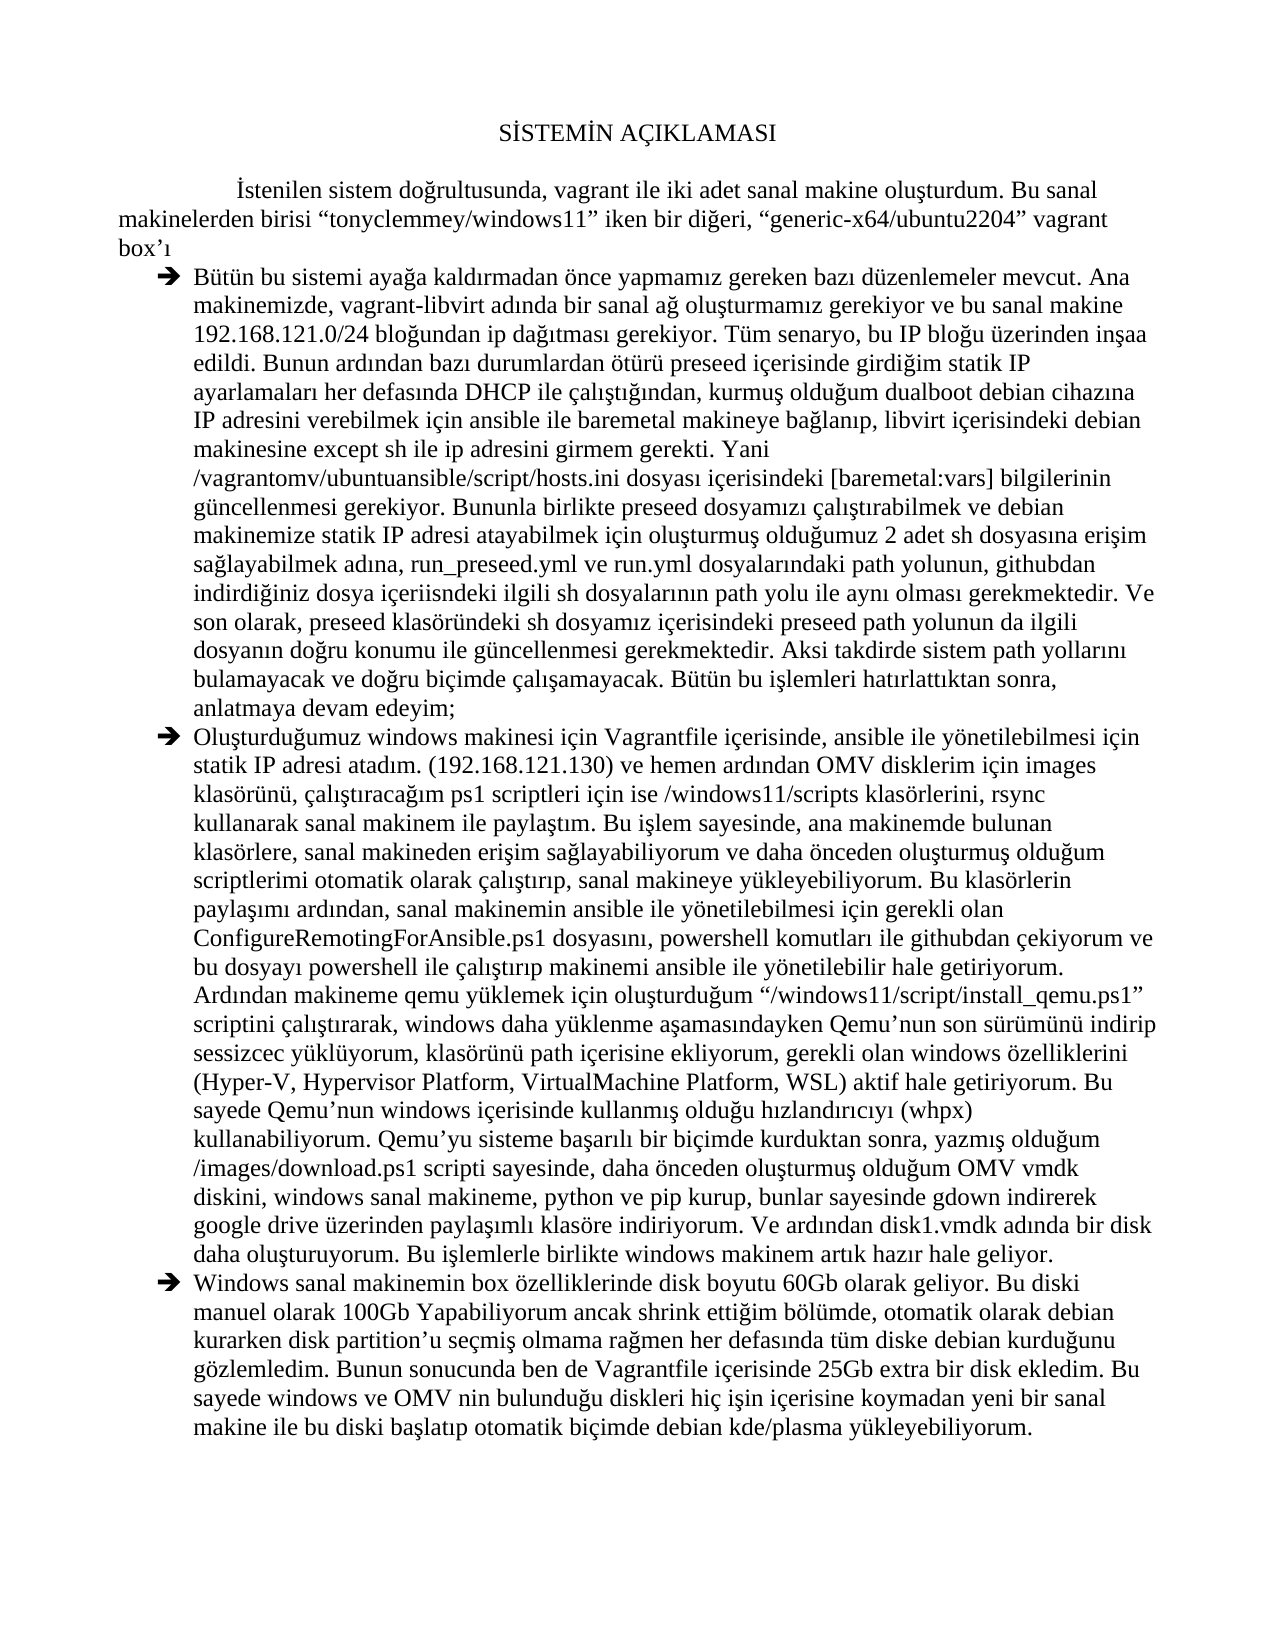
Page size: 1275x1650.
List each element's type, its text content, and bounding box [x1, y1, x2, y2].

list Oluşturduğumuz windows makinesi için Vagrantfile içerisinde, ansible ile yönetilebilmesi için statik IP adresi atadım. (192.168.121.130) ve hemen ardından OMV disklerim için images klasörünü, çalıştıracağım ps1 scriptleri için ise /windows11/scripts klasörlerini, rsync kullanarak sanal makinem ile paylaştım. Bu işlem sayesinde, ana makinemde bulunan klasörlere, sanal makineden erişim sağlayabiliyorum ve daha önceden oluşturmuş olduğum scriptlerimi otomatik olarak çalıştırıp, sanal makineye yükleyebiliyorum. Bu klasörlerin paylaşımı ardından, sanal makinemin ansible ile yönetilebilmesi için gerekli olan ConfigureRemotingForAnsible.ps1 dosyasını, powershell komutları ile githubdan çekiyorum ve bu dosyayı powershell ile çalıştırıp makinemi ansible ile yönetilebilir hale getiriyorum. Ardından makineme qemu yüklemek için oluşturduğum “/windows11/script/install_qemu.ps1” scriptini çalıştırarak, windows daha yüklenme aşamasındayken Qemu’nun son sürümünü indirip sessizcec yüklüyorum, klasörünü path içerisine ekliyorum, gerekli olan windows özelliklerini (Hyper-V, Hypervisor Platform, VirtualMachine Platform, WSL) aktif hale getiriyorum. Bu sayede Qemu’nun windows içerisinde kullanmış olduğu hızlandırıcıyı (whpx) kullanabiliyorum. Qemu’yu sisteme başarılı bir biçimde kurduktan sonra, yazmış olduğum /images/download.ps1 scripti sayesinde, daha önceden oluşturmuş olduğum OMV vmdk diskini, windows sanal makineme, python ve pip kurup, bunlar sayesinde gdown indirerek google drive üzerinden paylaşımlı klasöre indiriyorum. Ve ardından disk1.vmdk adında bir disk daha oluşturuyorum. Bu işlemlerle birlikte windows makinem artık hazır hale geliyor. [156, 722, 1157, 1268]
list Bütün bu sistemi ayağa kaldırmadan önce yapmamız gereken bazı düzenlemeler mevcut. Ana makinemizde, vagrant-libvirt adında bir sanal ağ oluşturmamız gerekiyor ve bu sanal makine 192.168.121.0/24 bloğundan ip dağıtması gerekiyor. Tüm senaryo, bu IP bloğu üzerinden inşaa edildi. Bunun ardından bazı durumlardan ötürü preseed içerisinde girdiğim statik IP ayarlamaları her defasında DHCP ile çalıştığından, kurmuş olduğum dualboot debian cihazına IP adresini verebilmek için ansible ile baremetal makineye bağlanıp, libvirt içerisindeki debian makinesine except sh ile ip adresini girmem gerekti. Yani /vagrantomv/ubuntuansible/script/hosts.ini dosyası içerisindeki [baremetal:vars] bilgilerinin güncellenmesi gerekiyor. Bununla birlikte preseed dosyamızı çalıştırabilmek ve debian makinemize statik IP adresi atayabilmek için oluşturmuş olduğumuz 2 adet sh dosyasına erişim sağlayabilmek adına, run_preseed.yml ve run.yml dosyalarındaki path yolunun, githubdan indirdiğiniz dosya içeriisndeki ilgili sh dosyalarının path yolu ile aynı olması gerekmektedir. Ve son olarak, preseed klasöründeki sh dosyamız içerisindeki preseed path yolunun da ilgili dosyanın doğru konumu ile güncellenmesi gerekmektedir. Aksi takdirde sistem path yollarını bulamayacak ve doğru biçimde çalışamayacak. Bütün bu işlemleri hatırlattıktan sonra, anlatmaya devam edeyim; [156, 262, 1157, 722]
text SİSTEMİN AÇIKLAMASI [118, 118, 1157, 147]
list Windows sanal makinemin box özelliklerinde disk boyutu 60Gb olarak geliyor. Bu diski manuel olarak 100Gb Yapabiliyorum ancak shrink ettiğim bölümde, otomatik olarak debian kurarken disk partition’u seçmiş olmama rağmen her defasında tüm diske debian kurduğunu gözlemledim. Bunun sonucunda ben de Vagrantfile içerisinde 25Gb extra bir disk ekledim. Bu sayede windows ve OMV nin bulunduğu diskleri hiç işin içerisine koymadan yeni bir sanal makine ile bu diski başlatıp otomatik biçimde debian kde/plasma yükleyebiliyorum. [156, 1268, 1157, 1441]
text İstenilen sistem doğrultusunda, vagrant ile iki adet sanal makine oluşturdum. Bu sanal makinelerden birisi “tonyclemmey/windows11” iken bir diğeri, “generic-x64/ubuntu2204” vagrant box’ı [118, 176, 1157, 262]
